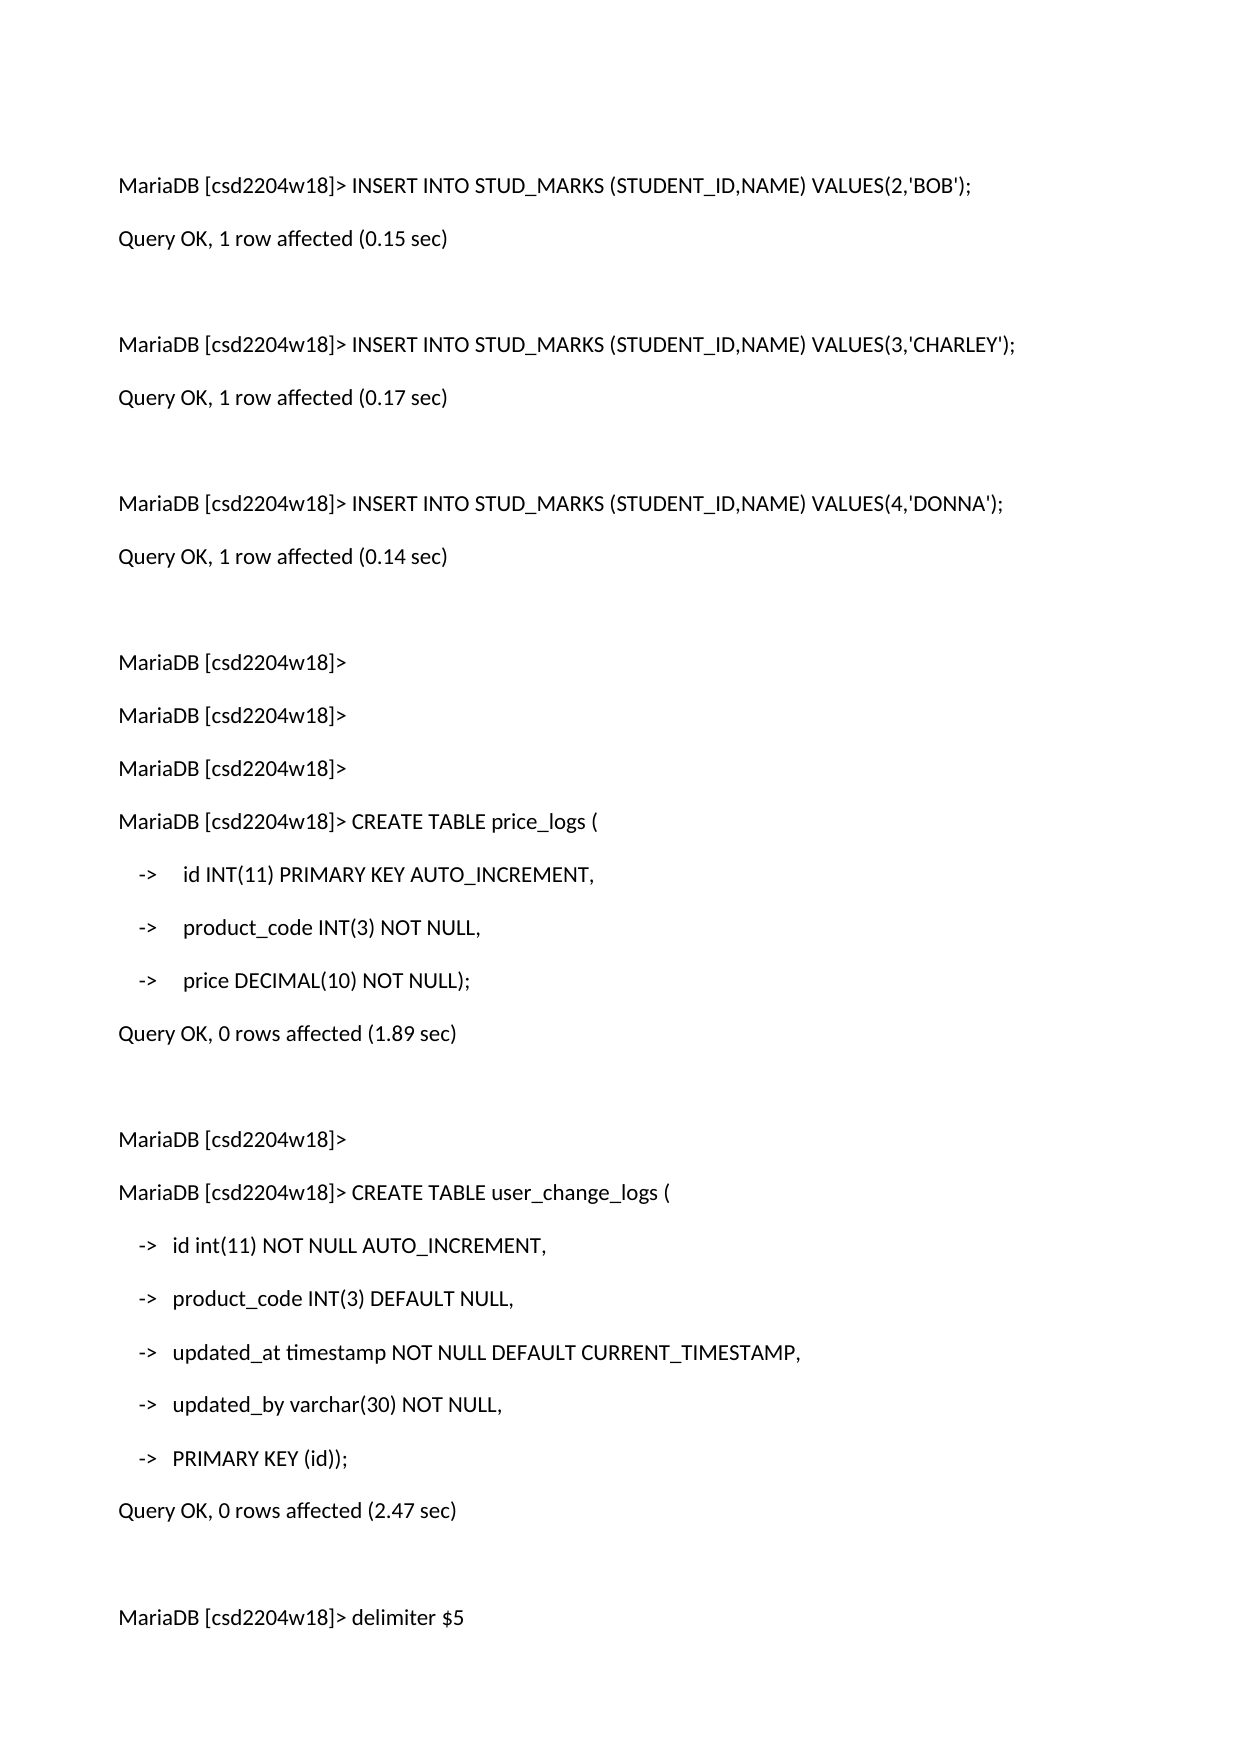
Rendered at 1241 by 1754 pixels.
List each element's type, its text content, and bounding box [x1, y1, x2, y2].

text Query OK, 0 rows affected (2.47 sec) [118, 1497, 1122, 1525]
text -> product_code INT(3) DEFAULT NULL, [118, 1284, 1122, 1313]
text -> updated_by varchar(30) NOT NULL, [118, 1391, 1122, 1419]
text MariaDB [csd2204w18]> [118, 754, 1122, 782]
text MariaDB [csd2204w18]> [118, 1126, 1122, 1153]
text MariaDB [csd2204w18]> INSERT INTO STUD_MARKS (STUDENT_ID,NAME) VALUES(2,'BOB'); [118, 171, 1122, 199]
text Query OK, 1 row affected (0.15 sec) [118, 224, 1122, 252]
text -> product_code INT(3) NOT NULL, [118, 913, 1122, 941]
text MariaDB [csd2204w18]> CREATE TABLE user_change_logs ( [118, 1178, 1122, 1207]
text -> id INT(11) PRIMARY KEY AUTO_INCREMENT, [118, 860, 1122, 888]
text -> PRIMARY KEY (id)); [118, 1444, 1122, 1472]
text -> updated_at timestamp NOT NULL DEFAULT CURRENT_TIMESTAMP, [118, 1338, 1122, 1366]
text -> id int(11) NOT NULL AUTO_INCREMENT, [118, 1232, 1122, 1259]
text MariaDB [csd2204w18]> delimiter $5 [118, 1603, 1122, 1631]
text MariaDB [csd2204w18]> CREATE TABLE price_logs ( [118, 807, 1122, 835]
text -> price DECIMAL(10) NOT NULL); [118, 966, 1122, 994]
text Query OK, 1 row affected (0.14 sec) [118, 542, 1122, 570]
text MariaDB [csd2204w18]> [118, 648, 1122, 676]
text MariaDB [csd2204w18]> [118, 701, 1122, 729]
text MariaDB [csd2204w18]> INSERT INTO STUD_MARKS (STUDENT_ID,NAME) VALUES(4,'DONNA'); [118, 489, 1122, 517]
text Query OK, 1 row affected (0.17 sec) [118, 383, 1122, 411]
text MariaDB [csd2204w18]> INSERT INTO STUD_MARKS (STUDENT_ID,NAME) VALUES(3,'CHARLEY'); [118, 330, 1122, 358]
text Query OK, 0 rows affected (1.89 sec) [118, 1019, 1122, 1047]
